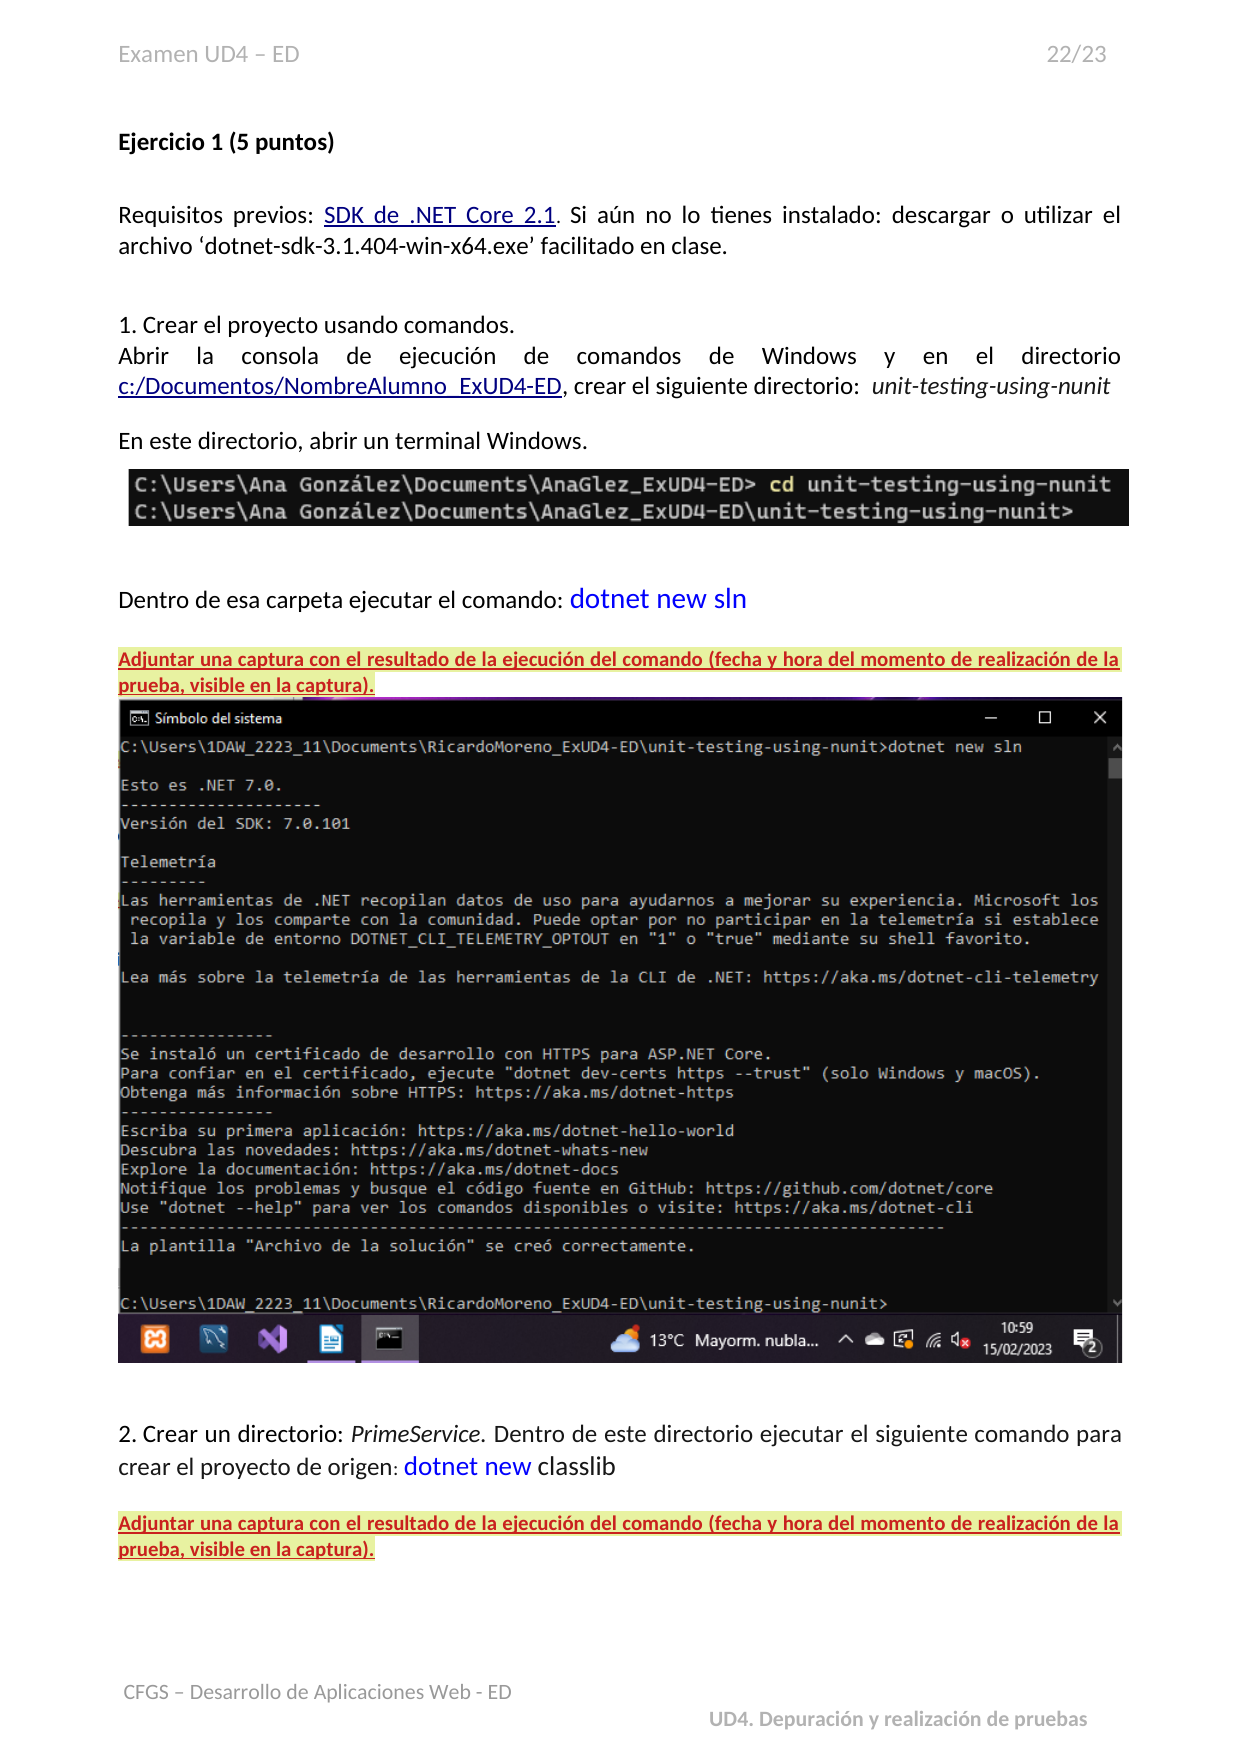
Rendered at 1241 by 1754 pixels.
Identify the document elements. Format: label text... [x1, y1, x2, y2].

text 1. Crear el proyecto usando comandos. [118, 309, 1122, 340]
text Dentro de esa carpeta ejecutar el comando: dotnet new sln [118, 581, 1122, 616]
picture [118, 697, 1123, 1363]
text Adjuntar una captura con el resultado de la ejecución del comando (fecha y hora del momento de realización de la prueba, visible en la captura). [118, 647, 1122, 697]
text Requisitos previos: SDK de .NET Core 2.1. Si aún no lo tienes instalado: descargar o utilizar el archivo ‘dotnet-sdk-3.1.404-win-x64.exe’ facilitado en clase. [118, 199, 1122, 261]
text 2. Crear un directorio: PrimeService. Dentro de este directorio ejecutar el siguiente comando para crear el proyecto de origen: dotnet new classlib [118, 1418, 1122, 1482]
text Adjuntar una captura con el resultado de la ejecución del comando (fecha y hora del momento de realización de la prueba, visible en la captura). [118, 1511, 1122, 1561]
text Abrir la consola de ejecución de comandos de Windows y en el directorio c:/Documentos/NombreAlumno_ExUD4-ED, crear el siguiente directorio: unit-testing-using-nunit [118, 340, 1122, 401]
subtitle Ejercicio 1 (5 puntos) [118, 126, 1122, 156]
picture [128, 469, 1129, 526]
text En este directorio, abrir un terminal Windows. [118, 425, 1122, 456]
